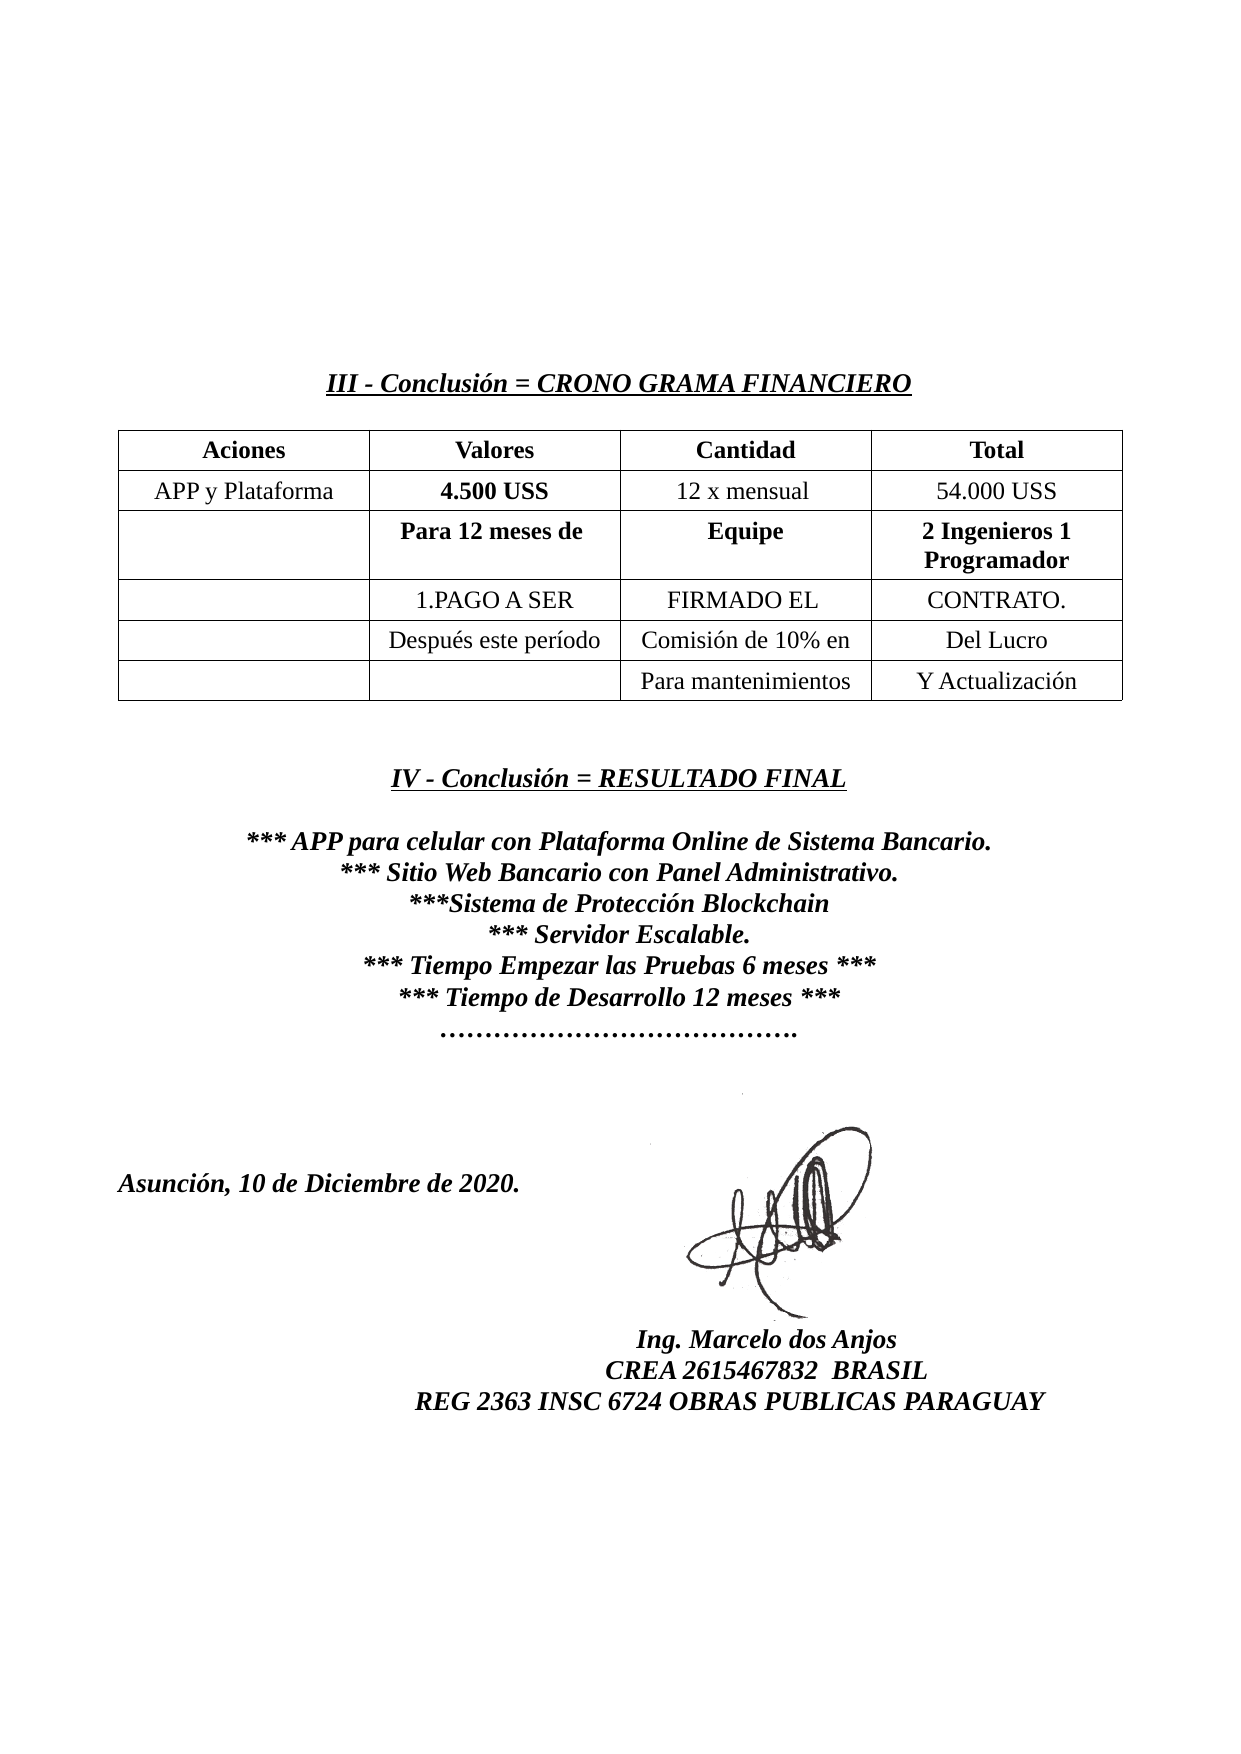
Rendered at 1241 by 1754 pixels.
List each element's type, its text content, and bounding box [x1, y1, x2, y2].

text Ing. Marcelo dos Anjos [118, 1323, 1122, 1354]
text *** Servidor Escalable. [118, 918, 1122, 949]
table_cell 4.500 USS [370, 471, 620, 510]
text ***Sistema de Protección Blockchain [118, 887, 1122, 918]
table_cell Para mantenimientos [621, 661, 871, 700]
text Asunción, 10 de Diciembre de 2020. [118, 1167, 627, 1199]
table_header Aciones [119, 431, 369, 470]
picture [627, 1090, 916, 1321]
text REG 2363 INSC 6724 OBRAS PUBLICAS PARAGUAY [118, 1386, 1122, 1417]
table_cell [119, 661, 369, 700]
table_cell 12 x mensual [621, 471, 871, 510]
text *** APP para celular con Plataforma Online de Sistema Bancario. [118, 825, 1122, 856]
table_cell 2 Ingenieros 1 Programador [872, 511, 1122, 579]
table_cell CONTRATO. [872, 580, 1122, 619]
table_cell 1.PAGO A SER [370, 580, 620, 619]
table_header Valores [370, 431, 620, 470]
table_cell Del Lucro [872, 621, 1122, 660]
table_header Cantidad [621, 431, 871, 470]
table_cell 54.000 USS [872, 471, 1122, 510]
table_cell [119, 580, 369, 619]
text III - Conclusión = CRONO GRAMA FINANCIERO [118, 367, 1122, 398]
table_cell APP y Plataforma [119, 471, 369, 510]
table_cell [119, 511, 369, 579]
text IV - Conclusión = RESULTADO FINAL [118, 763, 1122, 794]
text *** Tiempo de Desarrollo 12 meses *** [118, 981, 1122, 1012]
table_cell Y Actualización [872, 661, 1122, 700]
table_cell FIRMADO EL [621, 580, 871, 619]
table_header Total [872, 431, 1122, 470]
text …………………………………. [118, 1012, 1122, 1043]
text *** Sitio Web Bancario con Panel Administrativo. [118, 856, 1122, 887]
table_cell Comisión de 10% en [621, 621, 871, 660]
table_cell Para 12 meses de [370, 511, 620, 579]
table_cell Después este período [370, 621, 620, 660]
text CREA 2615467832 BRASIL [118, 1354, 1122, 1386]
table_cell [370, 661, 620, 700]
text [916, 1167, 1122, 1199]
table_cell [119, 621, 369, 660]
text *** Tiempo Empezar las Pruebas 6 meses *** [118, 949, 1122, 981]
table_cell Equipe [621, 511, 871, 579]
